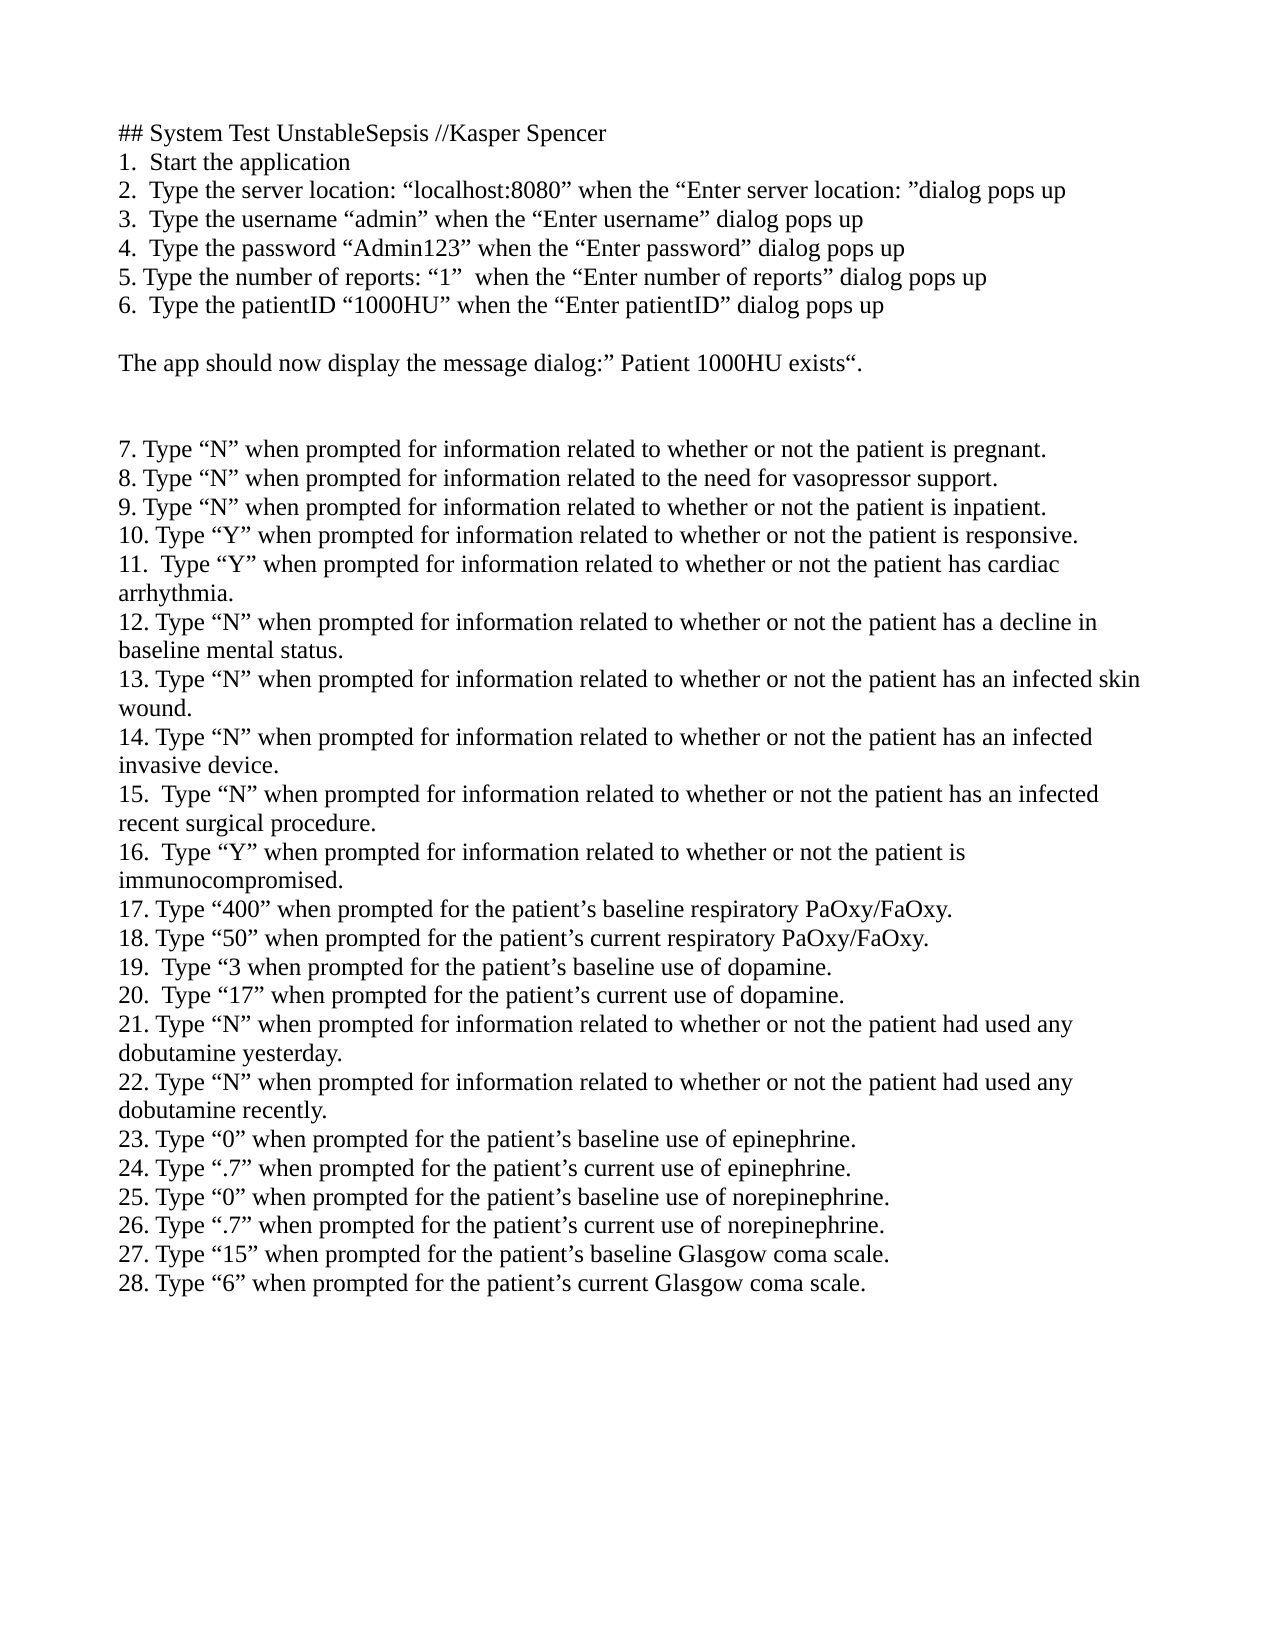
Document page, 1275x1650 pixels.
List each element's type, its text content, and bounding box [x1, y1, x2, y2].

text 7. Type “N” when prompted for information related to whether or not the patient is pregnant. [118, 434, 1157, 463]
text 13. Type “N” when prompted for information related to whether or not the patient has an infected skin wound. [118, 664, 1157, 722]
text 11. Type “Y” when prompted for information related to whether or not the patient has cardiac arrhythmia. [118, 549, 1157, 607]
text 25. Type “0” when prompted for the patient’s baseline use of norepinephrine. [118, 1182, 1157, 1211]
text 10. Type “Y” when prompted for information related to whether or not the patient is responsive. [118, 521, 1157, 549]
text 14. Type “N” when prompted for information related to whether or not the patient has an infected invasive device. [118, 722, 1157, 779]
text 1. Start the application [118, 147, 1157, 176]
text 22. Type “N” when prompted for information related to whether or not the patient had used any dobutamine recently. [118, 1067, 1157, 1124]
text 5. Type the number of reports: “1” when the “Enter number of reports” dialog pops up [118, 262, 1157, 291]
text 20. Type “17” when prompted for the patient’s current use of dopamine. [118, 981, 1157, 1009]
text 15. Type “N” when prompted for information related to whether or not the patient has an infected recent surgical procedure. [118, 779, 1157, 837]
text 6. Type the patientID “1000HU” when the “Enter patientID” dialog pops up [118, 291, 1157, 319]
text 8. Type “N” when prompted for information related to the need for vasopressor support. [118, 463, 1157, 492]
text 2. Type the server location: “localhost:8080” when the “Enter server location: ”dialog pops up [118, 176, 1157, 204]
text 26. Type “.7” when prompted for the patient’s current use of norepinephrine. [118, 1211, 1157, 1239]
text 9. Type “N” when prompted for information related to whether or not the patient is inpatient. [118, 492, 1157, 521]
text 12. Type “N” when prompted for information related to whether or not the patient has a decline in baseline mental status. [118, 607, 1157, 664]
text 27. Type “15” when prompted for the patient’s baseline Glasgow coma scale. [118, 1239, 1157, 1268]
text 28. Type “6” when prompted for the patient’s current Glasgow coma scale. [118, 1268, 1157, 1297]
text ## System Test UnstableSepsis //Kasper Spencer [118, 118, 1157, 147]
text 21. Type “N” when prompted for information related to whether or not the patient had used any dobutamine yesterday. [118, 1009, 1157, 1067]
text 4. Type the password “Admin123” when the “Enter password” dialog pops up [118, 233, 1157, 262]
text 18. Type “50” when prompted for the patient’s current respiratory PaOxy/FaOxy. [118, 923, 1157, 952]
text 17. Type “400” when prompted for the patient’s baseline respiratory PaOxy/FaOxy. [118, 894, 1157, 923]
text 19. Type “3 when prompted for the patient’s baseline use of dopamine. [118, 952, 1157, 981]
text 3. Type the username “admin” when the “Enter username” dialog pops up [118, 204, 1157, 233]
text The app should now display the message dialog:” Patient 1000HU exists“. [118, 348, 1157, 377]
text 24. Type “.7” when prompted for the patient’s current use of epinephrine. [118, 1153, 1157, 1182]
text 16. Type “Y” when prompted for information related to whether or not the patient is immunocompromised. [118, 837, 1157, 894]
text 23. Type “0” when prompted for the patient’s baseline use of epinephrine. [118, 1124, 1157, 1153]
